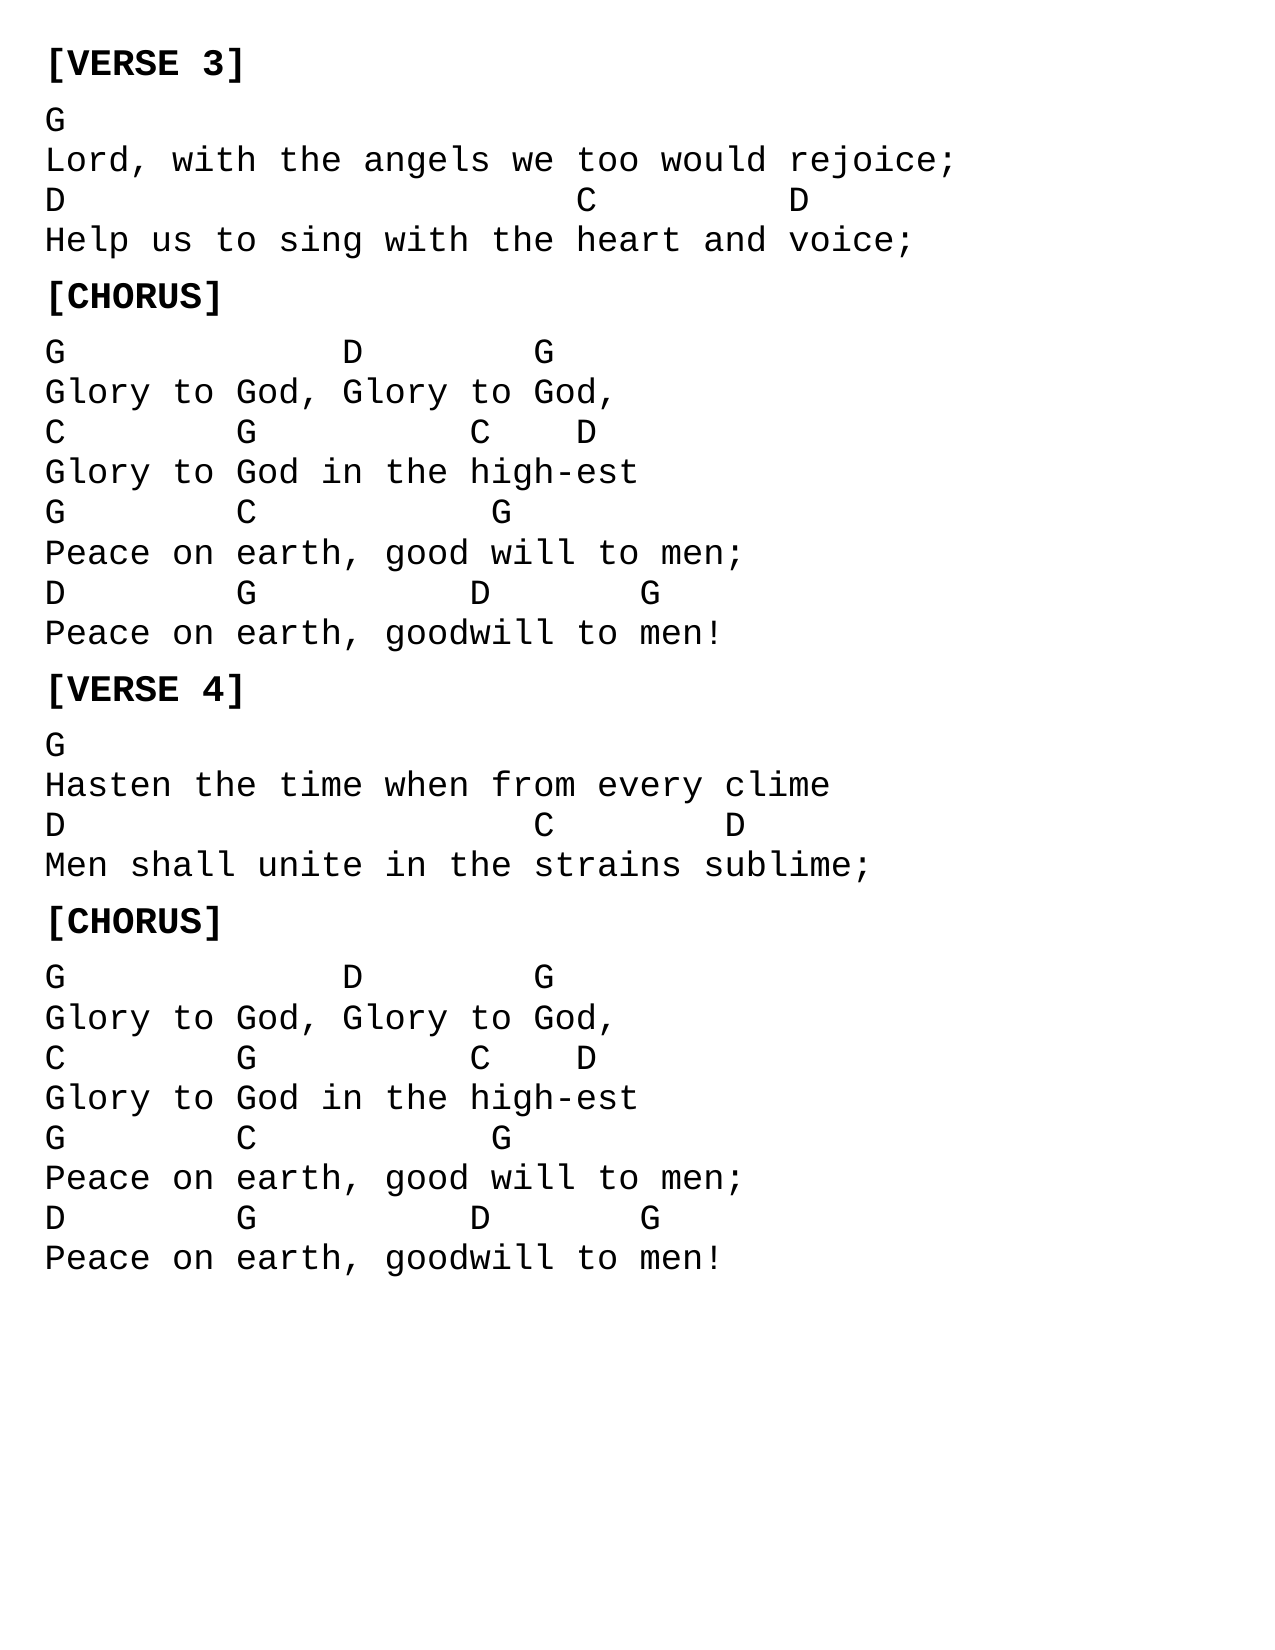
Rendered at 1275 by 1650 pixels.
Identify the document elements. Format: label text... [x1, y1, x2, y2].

text Peace on earth, goodwill to men! [44, 615, 1231, 655]
text C G C D [44, 414, 1231, 454]
text Men shall unite in the strains sublime; [44, 847, 1231, 887]
text G [44, 102, 1231, 142]
text D G D G [44, 1200, 1231, 1240]
subtitle [VERSE 4] [44, 670, 1231, 712]
text Peace on earth, good will to men; [44, 1160, 1231, 1200]
text Glory to God in the high-est [44, 454, 1231, 494]
text G D G [44, 959, 1231, 999]
text D C D [44, 182, 1231, 222]
subtitle [CHORUS] [44, 902, 1231, 945]
text C G C D [44, 1040, 1231, 1080]
text Hasten the time when from every clime [44, 767, 1231, 807]
text G C G [44, 1120, 1231, 1160]
text Glory to God, Glory to God, [44, 999, 1231, 1040]
text G [44, 727, 1231, 767]
text D G D G [44, 575, 1231, 615]
text Glory to God, Glory to God, [44, 374, 1231, 414]
subtitle [VERSE 3] [44, 44, 1231, 87]
text Help us to sing with the heart and voice; [44, 222, 1231, 262]
subtitle [CHORUS] [44, 277, 1231, 319]
text D C D [44, 807, 1231, 847]
text Glory to God in the high-est [44, 1080, 1231, 1120]
text G C G [44, 494, 1231, 534]
text G D G [44, 334, 1231, 374]
text Peace on earth, good will to men; [44, 534, 1231, 575]
text Peace on earth, goodwill to men! [44, 1240, 1231, 1280]
text Lord, with the angels we too would rejoice; [44, 142, 1231, 182]
